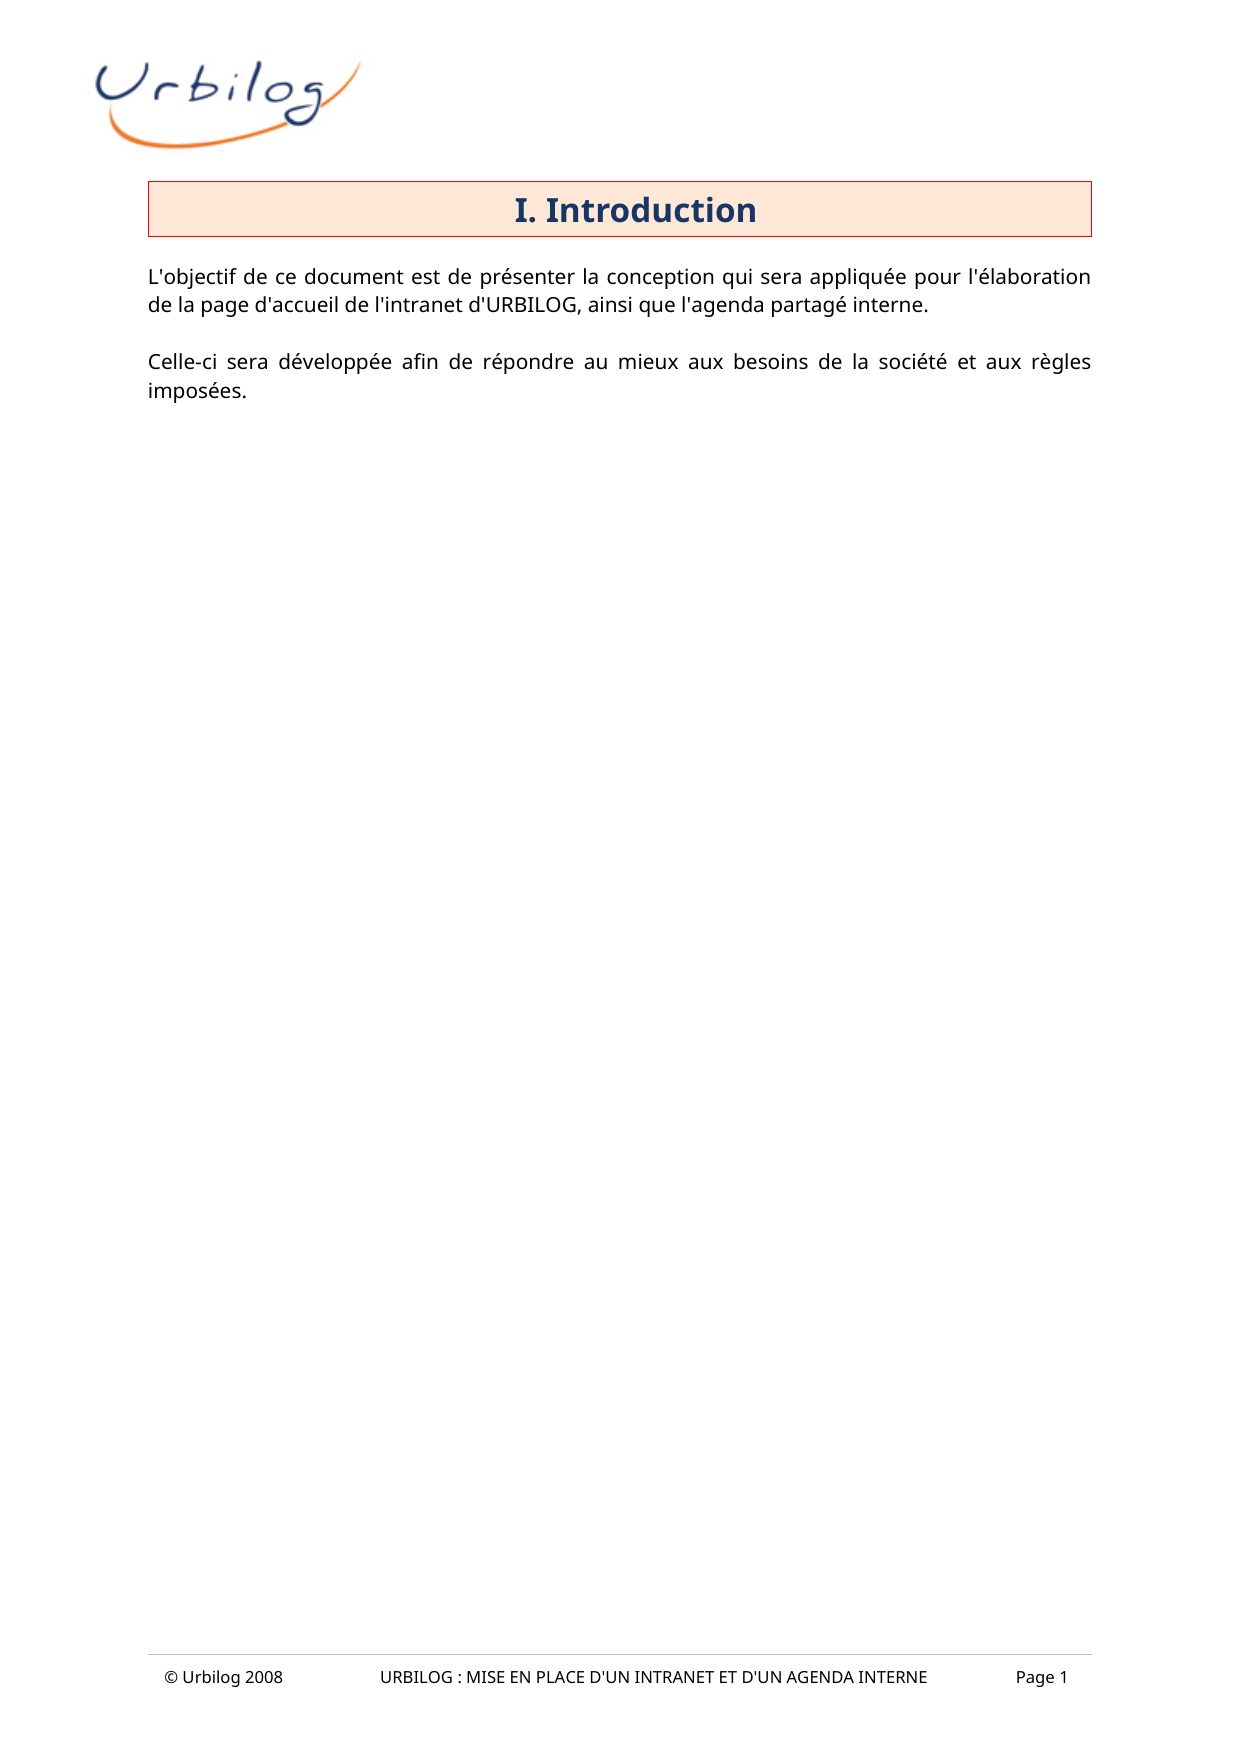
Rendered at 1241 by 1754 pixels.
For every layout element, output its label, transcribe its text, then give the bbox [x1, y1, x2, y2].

picture [74, 33, 384, 173]
subtitle Introduction [149, 182, 1091, 236]
text L'objectif de ce document est de présenter la conception qui sera appliquée pour l'élaboration de la page d'accueil de l'intranet d'URBILOG, ainsi que l'agenda partagé interne. [148, 262, 1092, 319]
text Celle-ci sera développée afin de répondre au mieux aux besoins de la société et aux règles imposées. [148, 347, 1092, 404]
